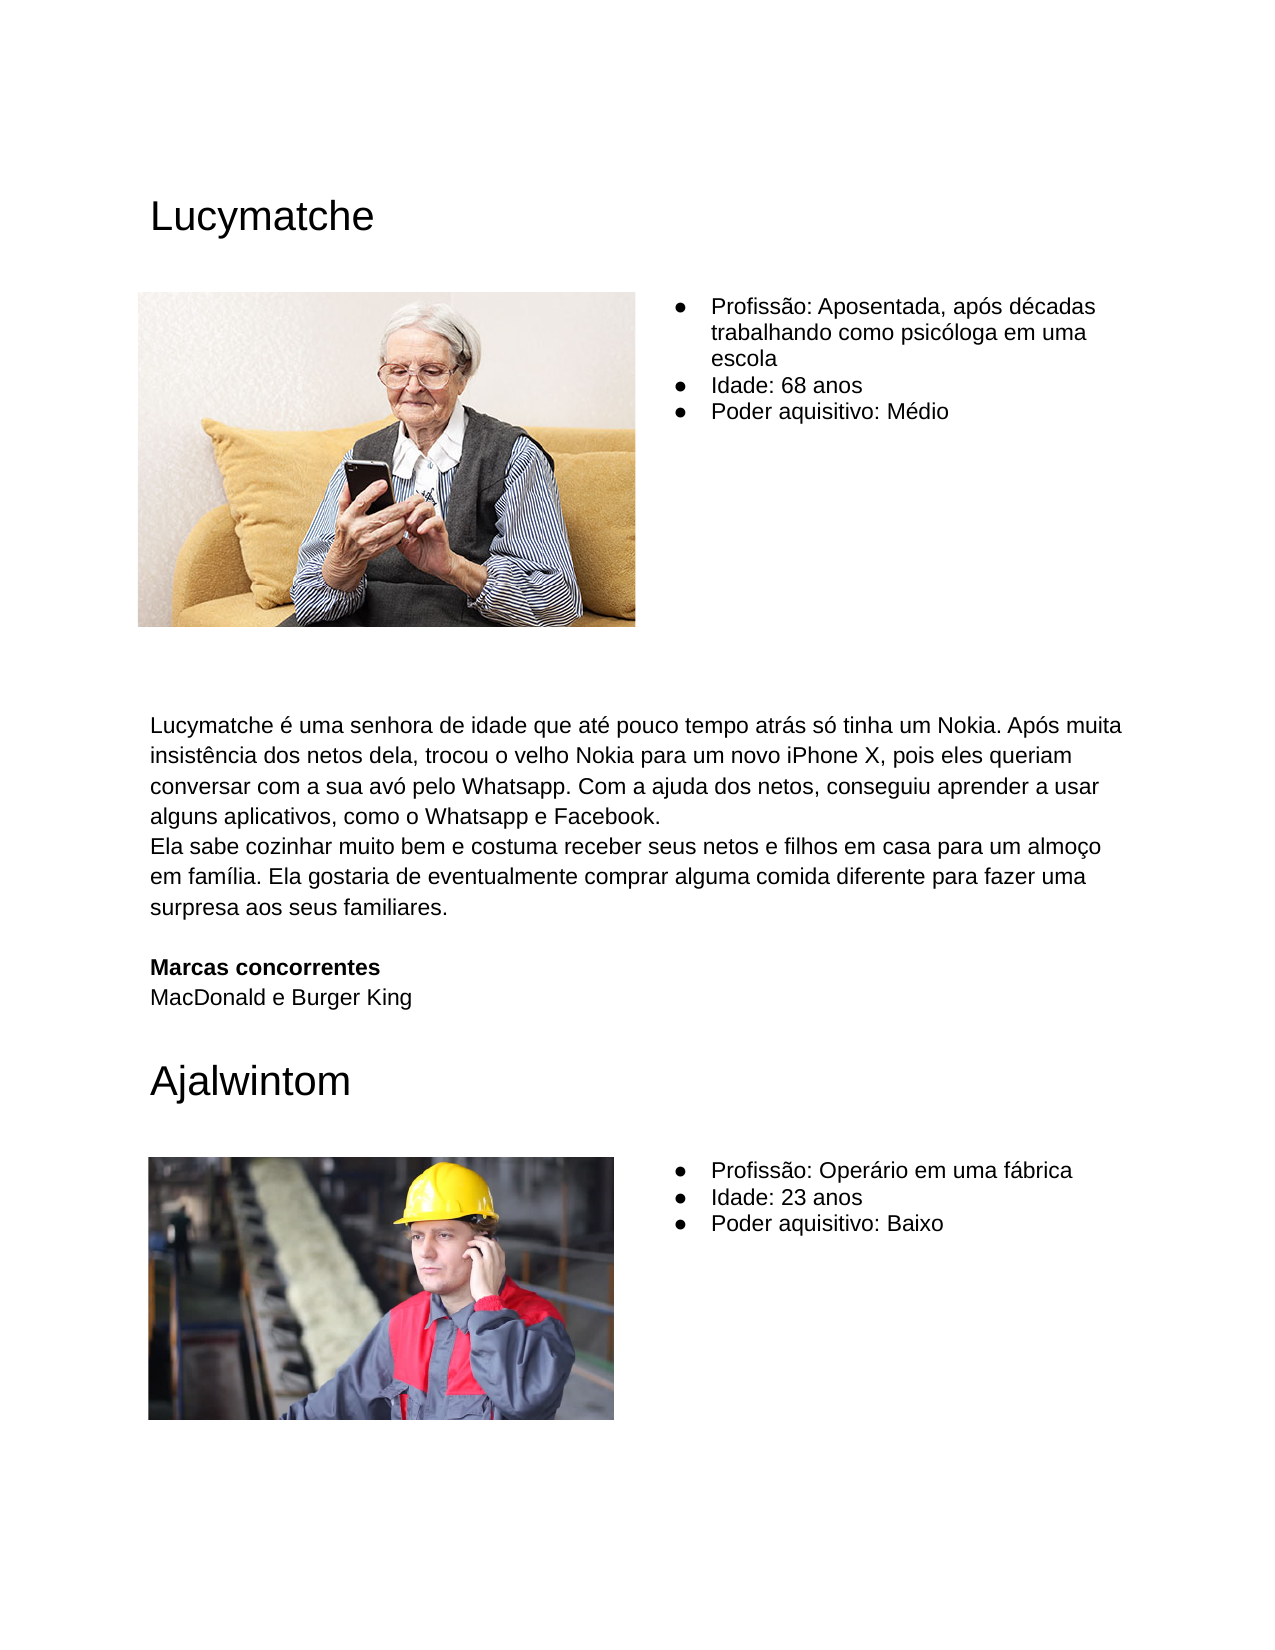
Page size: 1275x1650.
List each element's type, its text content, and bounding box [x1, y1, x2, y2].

table_header [138, 282, 625, 292]
table_header Profissão: Aposentada, após décadas trabalhando como psicóloga em uma escola Idade: 68 anos Poder aquisitivo: Médio [625, 282, 1113, 682]
table_header [138, 1147, 625, 1430]
subtitle Ajalwintom [150, 1056, 1125, 1104]
subtitle Lucymatche [150, 192, 1125, 239]
text Ela sabe cozinhar muito bem e costuma receber seus netos e filhos em casa para um almoço em família. Ela gostaria de eventualmente comprar alguma comida diferente para fazer uma surpresa aos seus familiares. [150, 833, 1125, 920]
picture [148, 1157, 614, 1420]
table_header Profissão: Operário em uma fábrica Idade: 23 anos Poder aquisitivo: Baixo [625, 1147, 1113, 1430]
text Lucymatche é uma senhora de idade que até pouco tempo atrás só tinha um Nokia. Após muita insistência dos netos dela, trocou o velho Nokia para um novo iPhone X, pois eles queriam conversar com a sua avó pelo Whatsapp. Com a ajuda dos netos, conseguiu aprender a usar alguns aplicativos, como o Whatsapp e Facebook. [150, 712, 1125, 829]
text MacDonald e Burger King [150, 984, 1125, 1011]
table_header [138, 627, 625, 682]
text Marcas concorrentes [150, 954, 1125, 980]
picture [137, 292, 636, 627]
